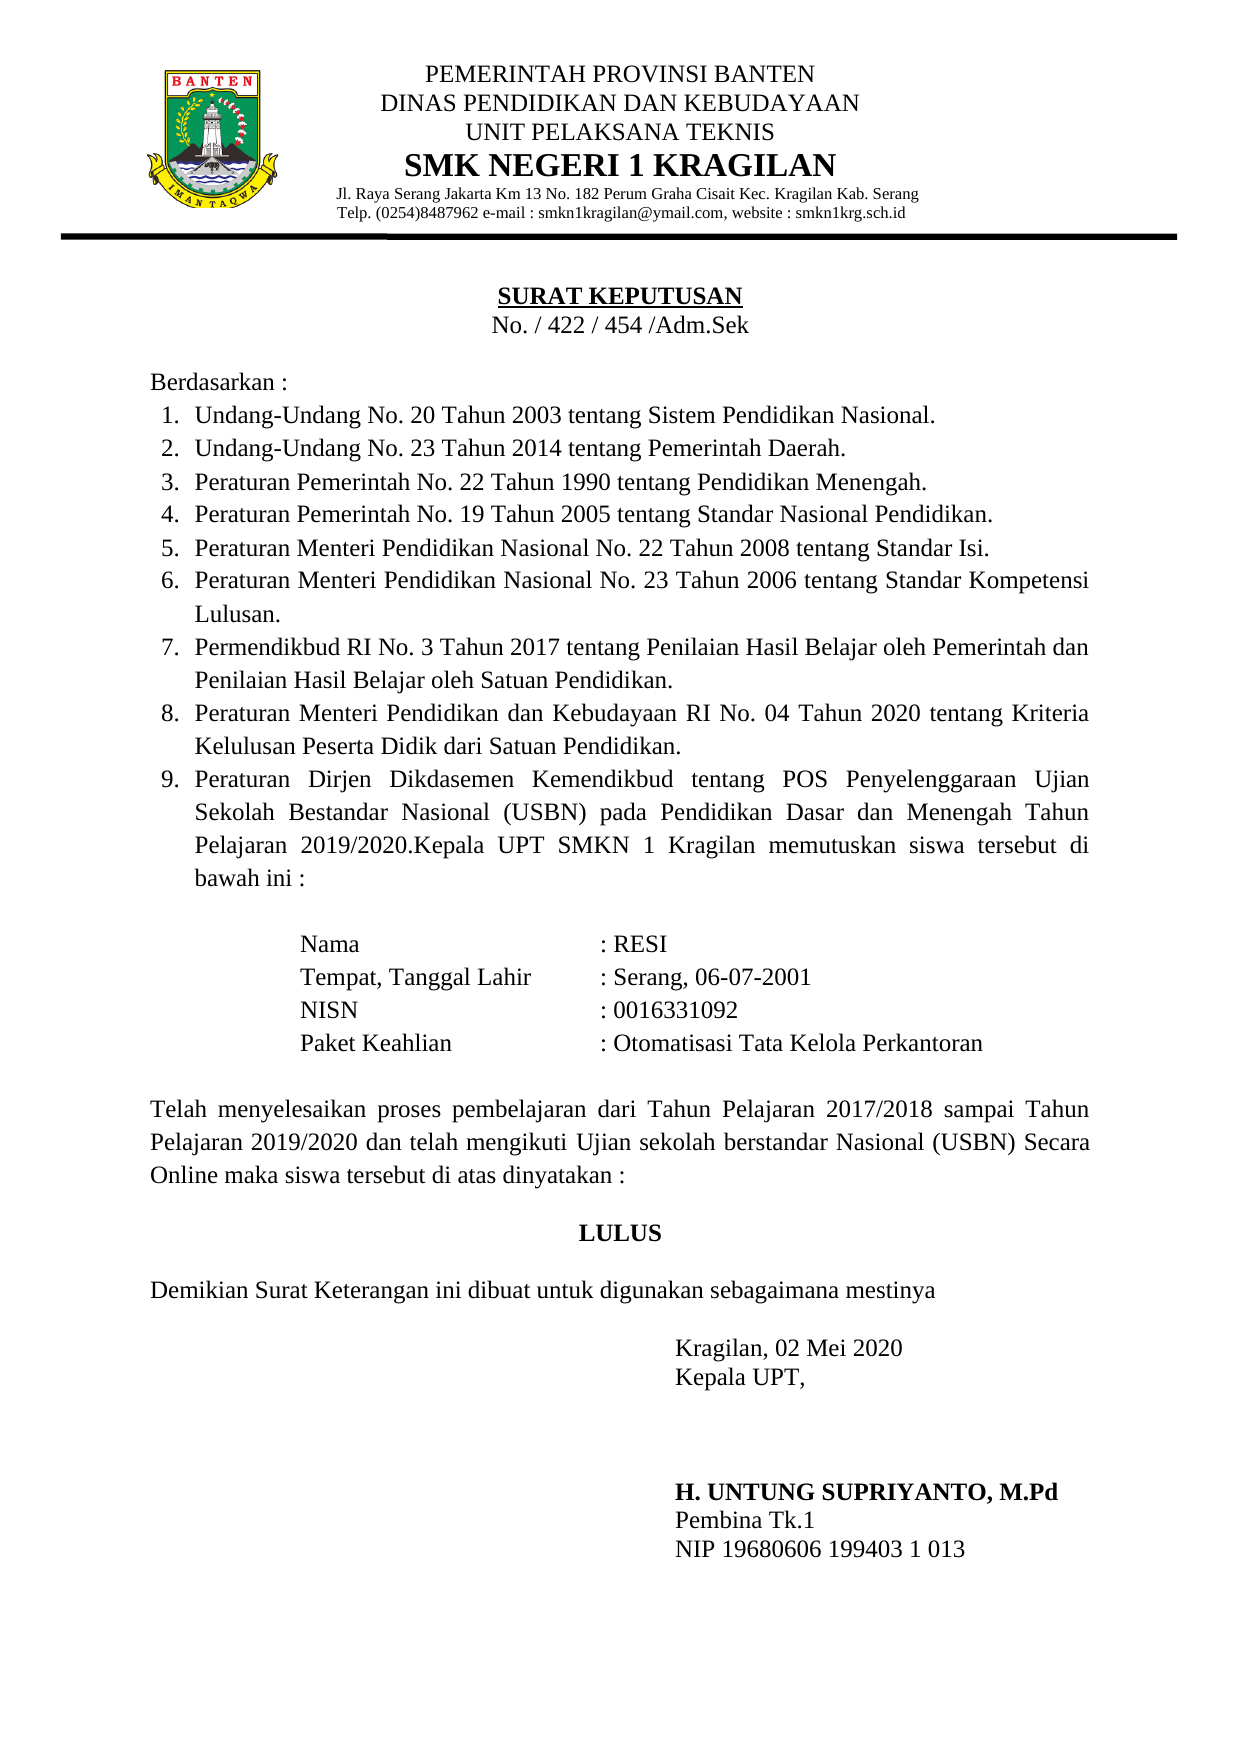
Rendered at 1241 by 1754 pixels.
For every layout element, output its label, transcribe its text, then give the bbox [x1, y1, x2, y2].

text No. / 422 / 454 /Adm.Sek [150, 310, 1090, 339]
list Peraturan Menteri Pendidikan dan Kebudayaan RI No. 04 Tahun 2020 tentang Kriteria Kelulusan Peserta Didik dari Satuan Pendidikan. [179, 698, 1090, 759]
list Undang-Undang No. 23 Tahun 2014 tentang Pemerintah Daerah. [179, 433, 1090, 462]
text Berdasarkan : [150, 367, 1090, 396]
text Kepala UPT, [150, 1362, 1090, 1391]
text Telah menyelesaikan proses pembelajaran dari Tahun Pelajaran 2017/2018 sampai Tahun Pelajaran 2019/2020 dan telah mengikuti Ujian sekolah berstandar Nasional (USBN) Secara Online maka siswa tersebut di atas dinyatakan : [150, 1094, 1090, 1189]
list Permendikbud RI No. 3 Tahun 2017 tentang Penilaian Hasil Belajar oleh Pemerintah dan Penilaian Hasil Belajar oleh Satuan Pendidikan. [179, 632, 1090, 693]
text Kragilan, 02 Mei 2020 [150, 1333, 1090, 1362]
text Pembina Tk.1 [150, 1506, 1090, 1534]
list Peraturan Pemerintah No. 22 Tahun 1990 tentang Pendidikan Menengah. [179, 467, 1090, 495]
text Tempat, Tanggal Lahir : Serang, 06-07-2001 [150, 962, 1090, 991]
list Undang-Undang No. 20 Tahun 2003 tentang Sistem Pendidikan Nasional. [179, 401, 1090, 429]
text Nama : RESI [150, 929, 1090, 958]
list Peraturan Menteri Pendidikan Nasional No. 23 Tahun 2006 tentang Standar Kompetensi Lulusan. [179, 566, 1090, 627]
text Paket Keahlian : Otomatisasi Tata Kelola Perkantoran [150, 1028, 1090, 1057]
text H. UNTUNG SUPRIYANTO, M.Pd [150, 1477, 1090, 1506]
text NIP 19680606 199403 1 013 [150, 1534, 1090, 1563]
text Demikian Surat Keterangan ini dibuat untuk digunakan sebagaimana mestinya [150, 1276, 1090, 1304]
text NISN : 0016331092 [150, 995, 1090, 1024]
list Peraturan Pemerintah No. 19 Tahun 2005 tentang Standar Nasional Pendidikan. [179, 499, 1090, 528]
text LULUS [150, 1218, 1090, 1247]
list Peraturan Menteri Pendidikan Nasional No. 22 Tahun 2008 tentang Standar Isi. [179, 533, 1090, 561]
list Peraturan Dirjen Dikdasemen Kemendikbud tentang POS Penyelenggaraan Ujian Sekolah Bestandar Nasional (USBN) pada Pendidikan Dasar dan Menengah Tahun Pelajaran 2019/2020.Kepala UPT SMKN 1 Kragilan memutuskan siswa tersebut di bawah ini : [179, 764, 1090, 892]
text SURAT KEPUTUSAN [150, 281, 1090, 310]
picture [146, 70, 279, 208]
